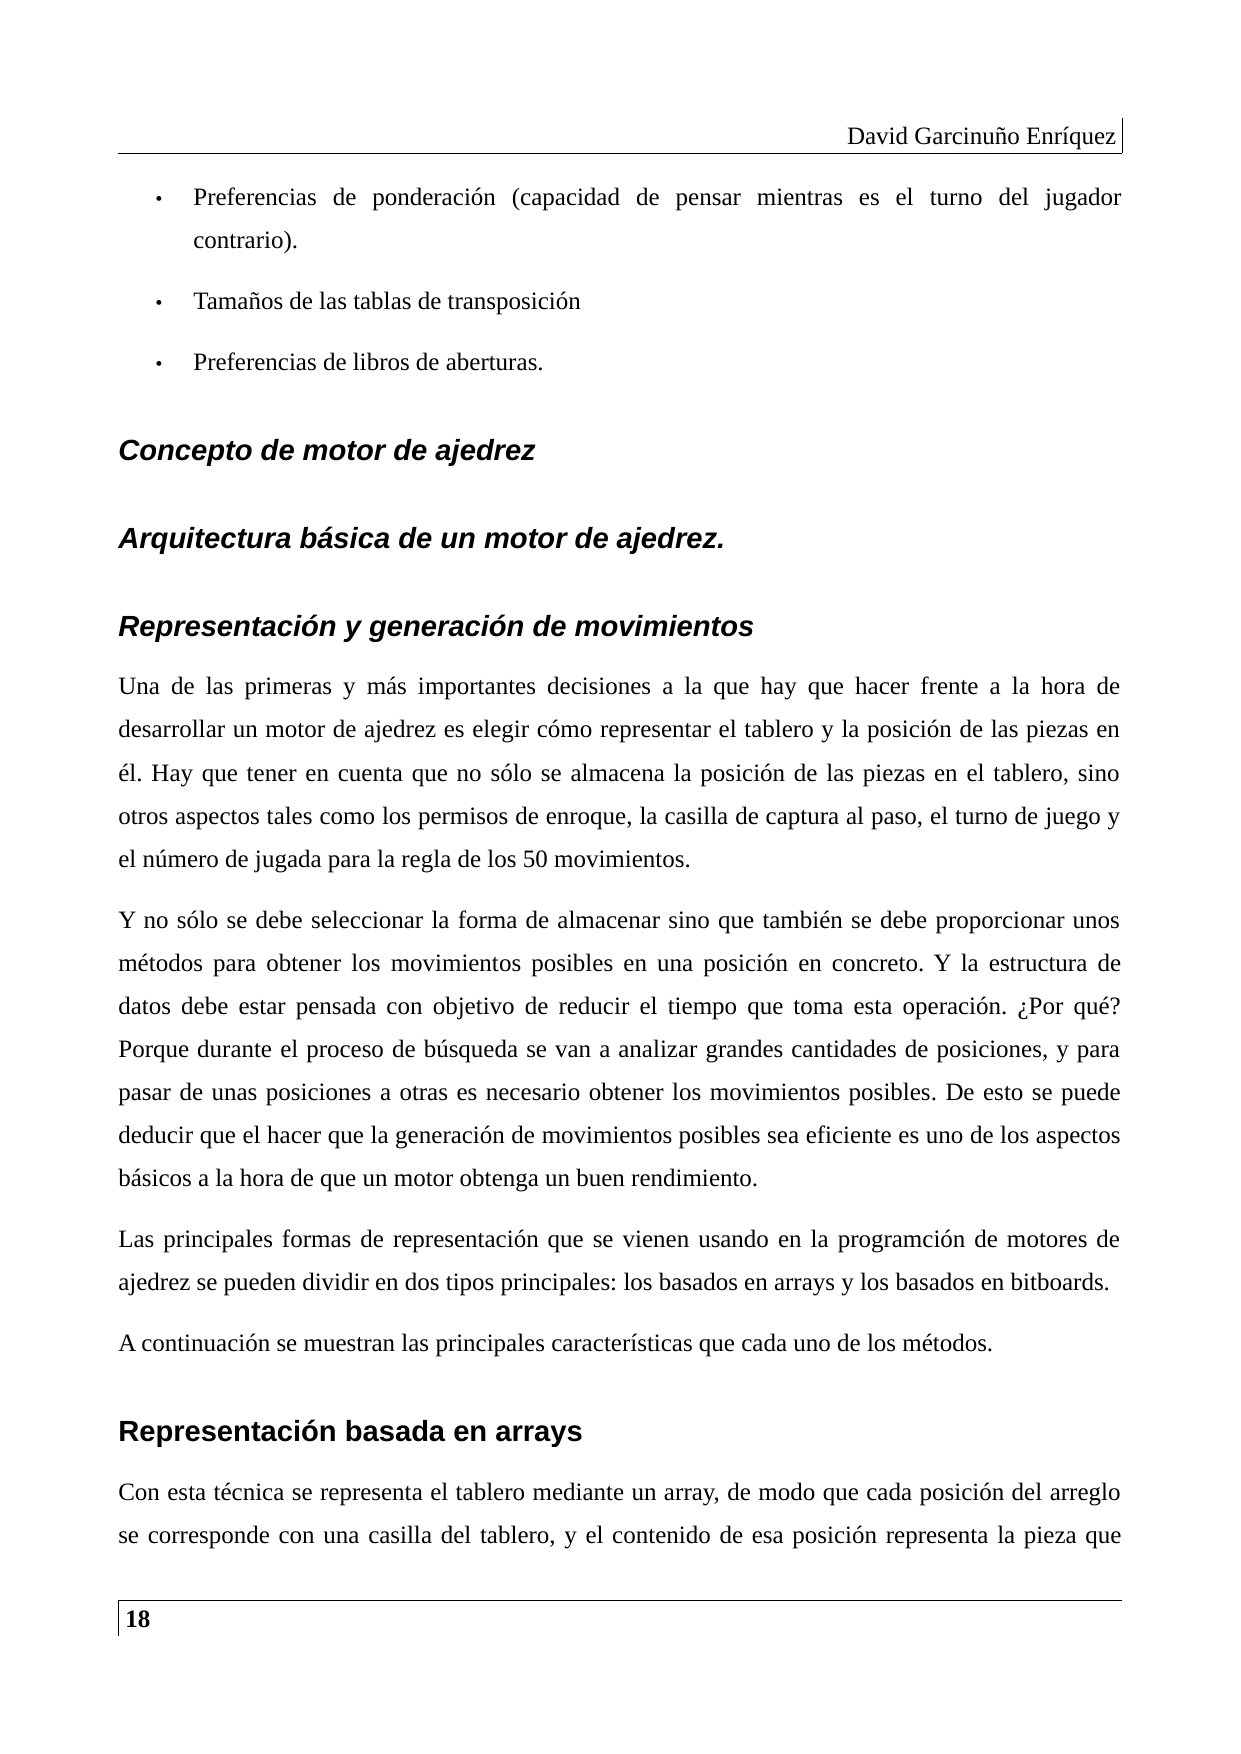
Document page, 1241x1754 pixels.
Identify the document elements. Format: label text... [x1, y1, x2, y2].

subtitle Arquitectura básica de un motor de ajedrez. [118, 521, 1122, 554]
text Y no sólo se debe seleccionar la forma de almacenar sino que también se debe proporcionar unos métodos para obtener los movimientos posibles en una posición en concreto. Y la estructura de datos debe estar pensada con objetivo de reducir el tiempo que toma esta operación. ¿Por qué? Porque durante el proceso de búsqueda se van a analizar grandes cantidades de posiciones, y para pasar de unas posiciones a otras es necesario obtener los movimientos posibles. De esto se puede deducir que el hacer que la generación de movimientos posibles sea eficiente es uno de los aspectos básicos a la hora de que un motor obtenga un buen rendimiento. [118, 905, 1122, 1192]
text Las principales formas de representación que se vienen usando en la programción de motores de ajedrez se pueden dividir en dos tipos principales: los basados en arrays y los basados en bitboards. [118, 1224, 1122, 1296]
list Tamaños de las tablas de transposición [156, 286, 1122, 315]
subtitle Representación basada en arrays [118, 1414, 1122, 1448]
list Preferencias de ponderación (capacidad de pensar mientras es el turno del jugador contrario). [156, 182, 1122, 254]
text Con esta técnica se representa el tablero mediante un array, de modo que cada posición del arreglo se corresponde con una casilla del tablero, y el contenido de esa posición representa la pieza que [118, 1477, 1122, 1549]
text Una de las primeras y más importantes decisiones a la que hay que hacer frente a la hora de desarrollar un motor de ajedrez es elegir cómo representar el tablero y la posición de las piezas en él. Hay que tener en cuenta que no sólo se almacena la posición de las piezas en el tablero, sino otros aspectos tales como los permisos de enroque, la casilla de captura al paso, el turno de juego y el número de jugada para la regla de los 50 movimientos. [118, 671, 1122, 873]
list Preferencias de libros de aberturas. [156, 347, 1122, 376]
subtitle Concepto de motor de ajedrez [118, 433, 1122, 466]
text A continuación se muestran las principales características que cada uno de los métodos. [118, 1328, 1122, 1357]
subtitle Representación y generación de movimientos [118, 608, 1122, 642]
